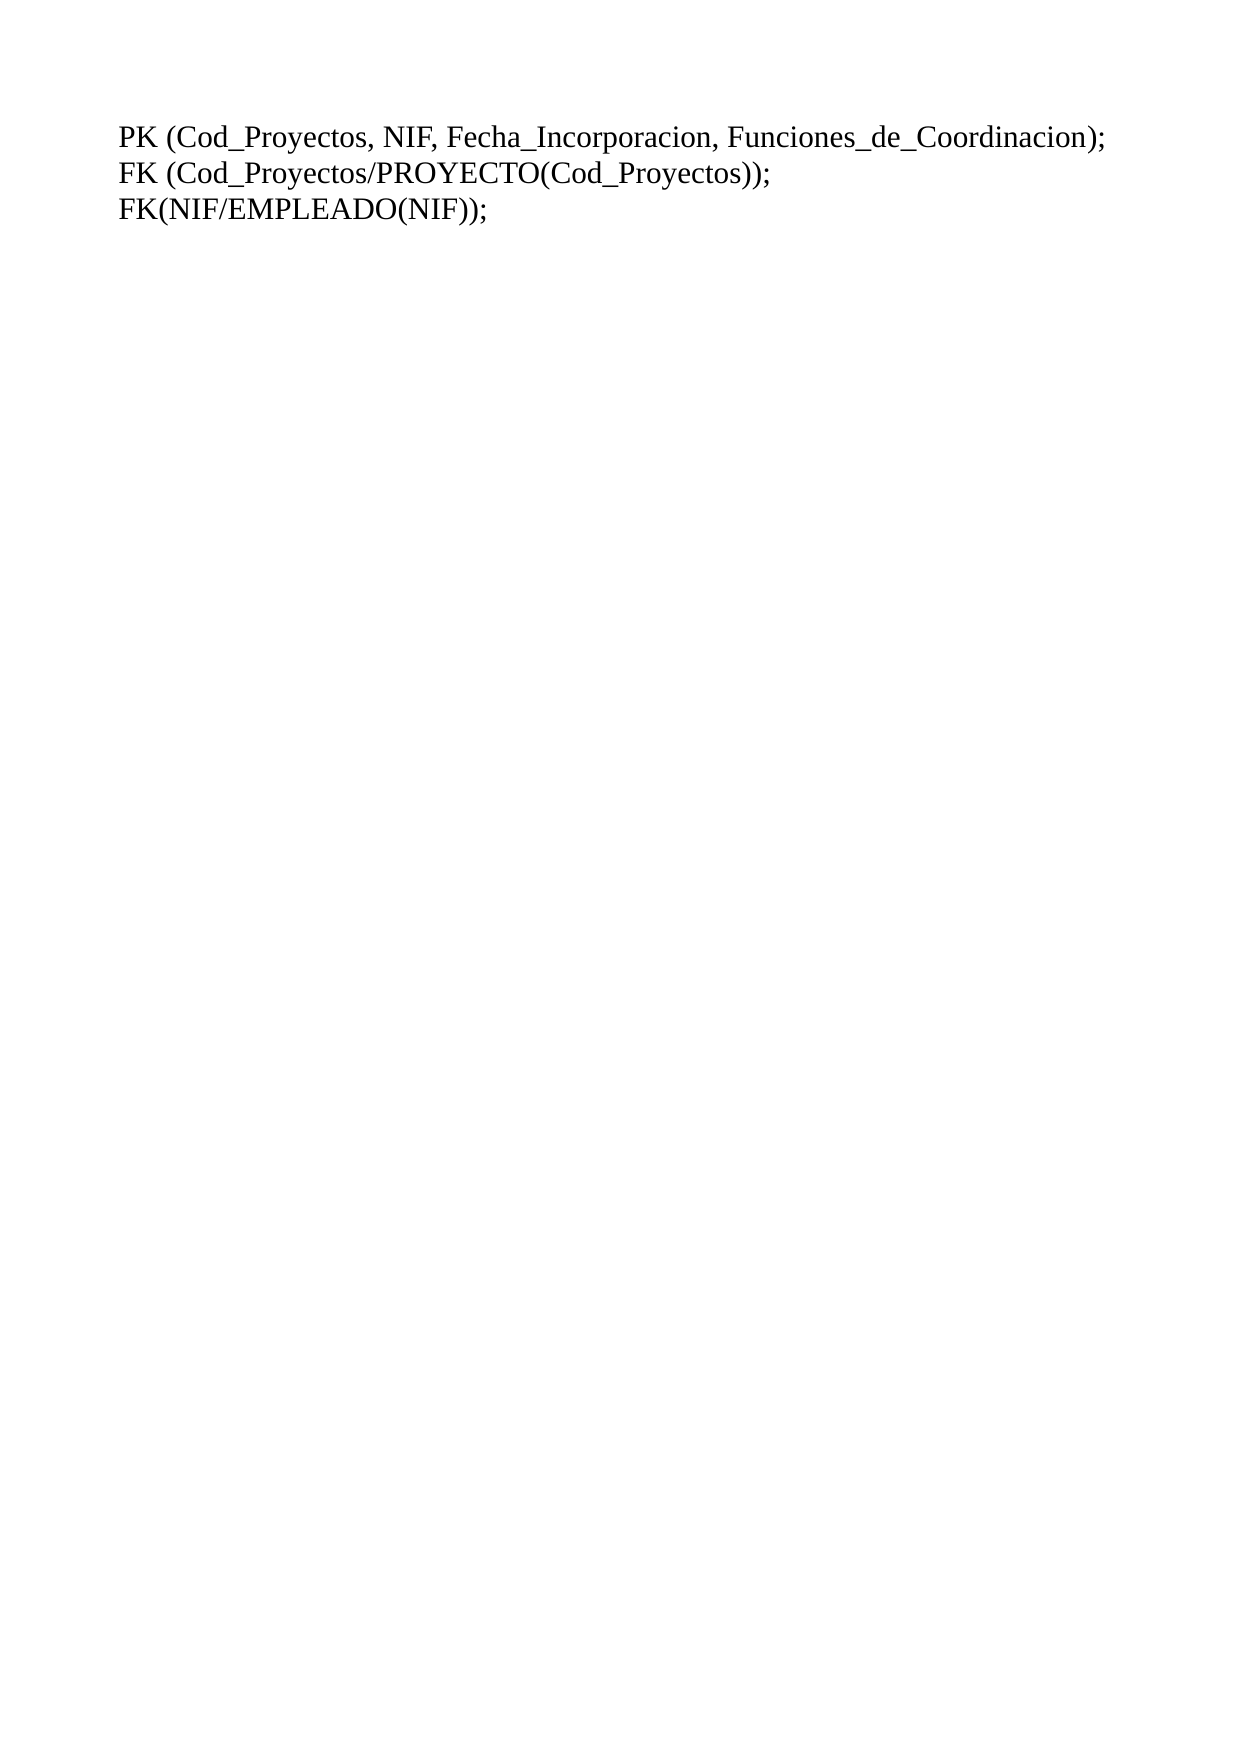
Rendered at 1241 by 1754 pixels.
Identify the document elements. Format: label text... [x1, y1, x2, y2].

text FK (Cod_Proyectos/PROYECTO(Cod_Proyectos)); [118, 154, 1122, 190]
text FK(NIF/EMPLEADO(NIF)); [118, 190, 1122, 226]
text PK (Cod_Proyectos, NIF, Fecha_Incorporacion, Funciones_de_Coordinacion); [118, 118, 1122, 154]
